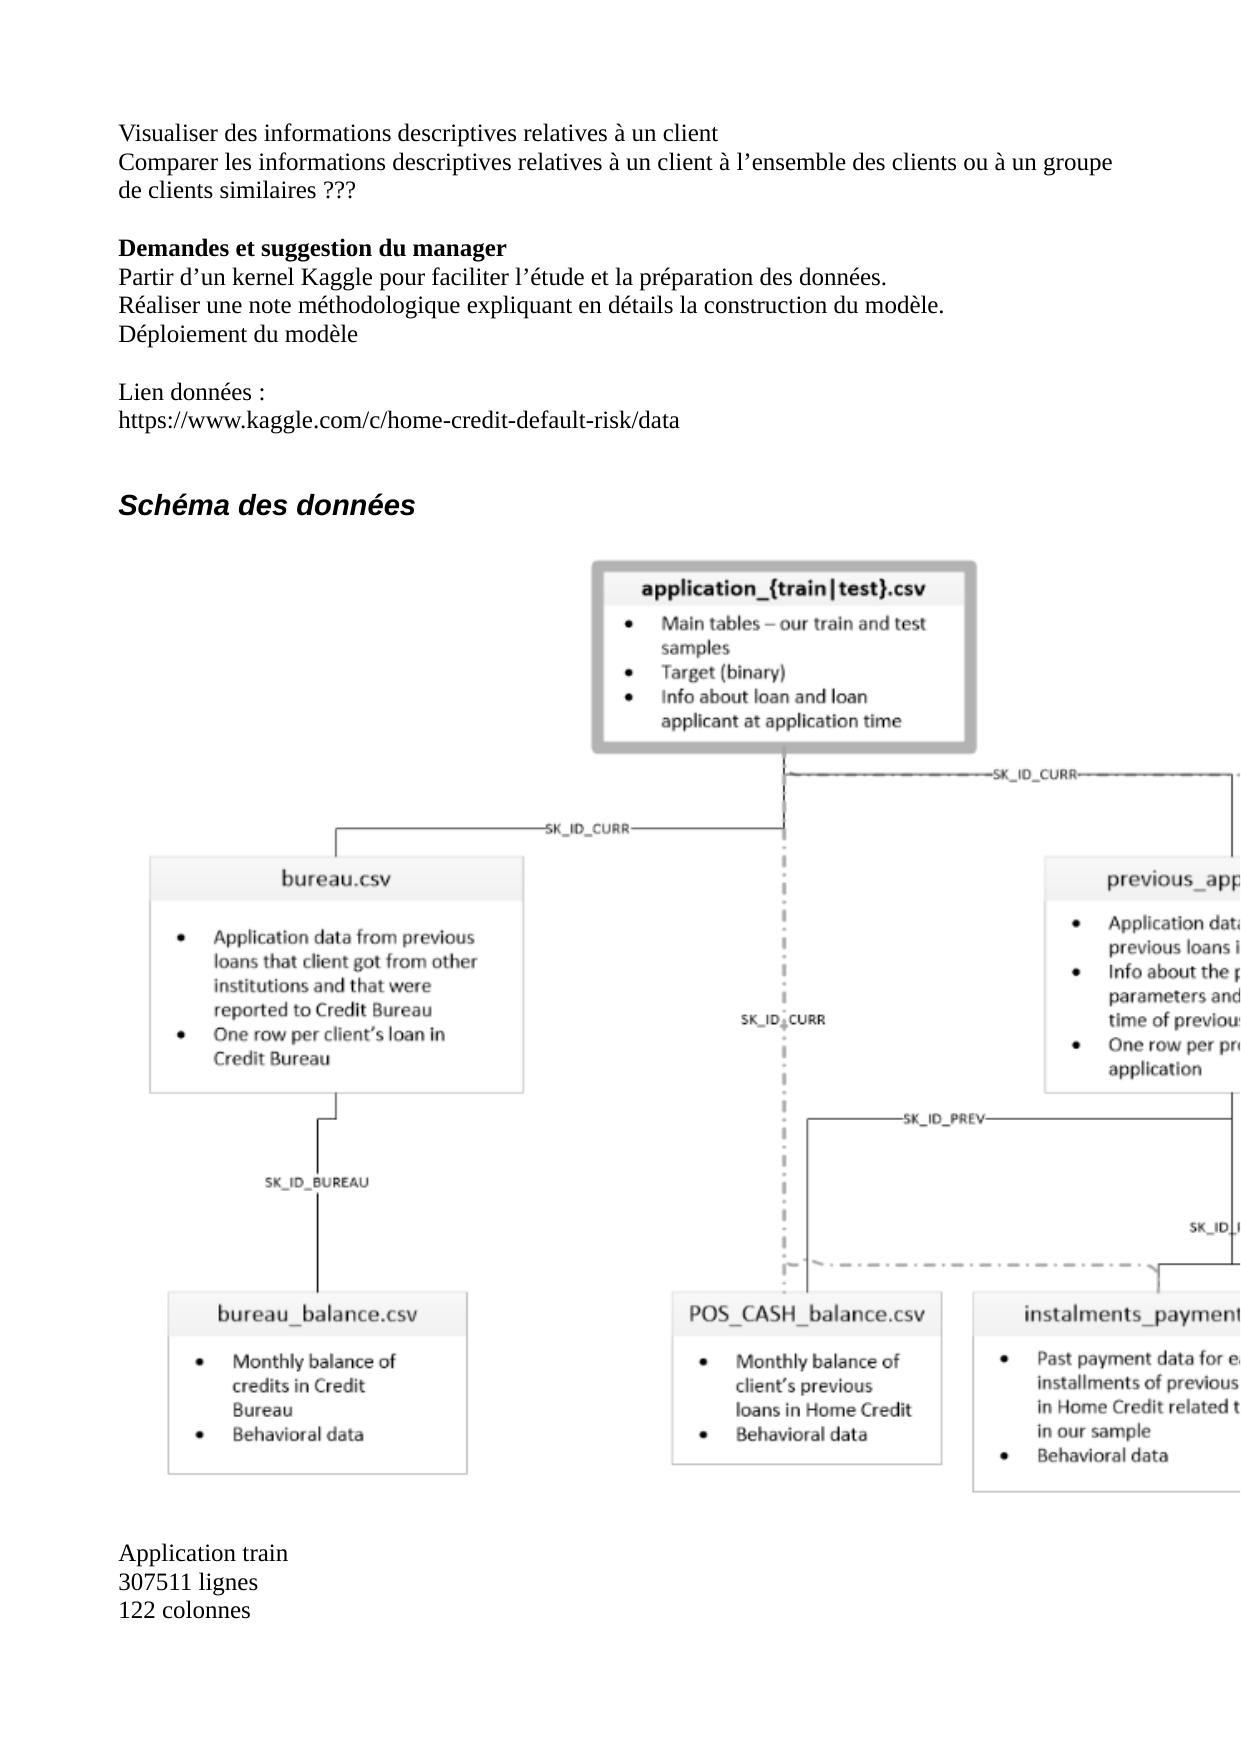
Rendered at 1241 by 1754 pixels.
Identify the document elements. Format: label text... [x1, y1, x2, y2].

text https://www.kaggle.com/c/home-credit-default-risk/data [118, 406, 1122, 434]
text 307511 lignes [118, 1567, 1122, 1595]
text Demandes et suggestion du manager [118, 233, 1122, 262]
text Partir d’un kernel Kaggle pour faciliter l’étude et la préparation des données. [118, 262, 1122, 291]
text Réaliser une note méthodologique expliquant en détails la construction du modèle. [118, 291, 1122, 319]
subtitle Schéma des données [118, 488, 1122, 522]
text 122 colonnes [118, 1595, 1122, 1624]
text Comparer les informations descriptives relatives à un client à l’ensemble des clients ou à un groupe de clients similaires ??? [118, 147, 1122, 204]
picture [118, 534, 1241, 1509]
text Visualiser des informations descriptives relatives à un client [118, 118, 1122, 147]
text Lien données : [118, 377, 1122, 406]
text Application train [118, 1538, 1122, 1567]
text Déploiement du modèle [118, 319, 1122, 348]
